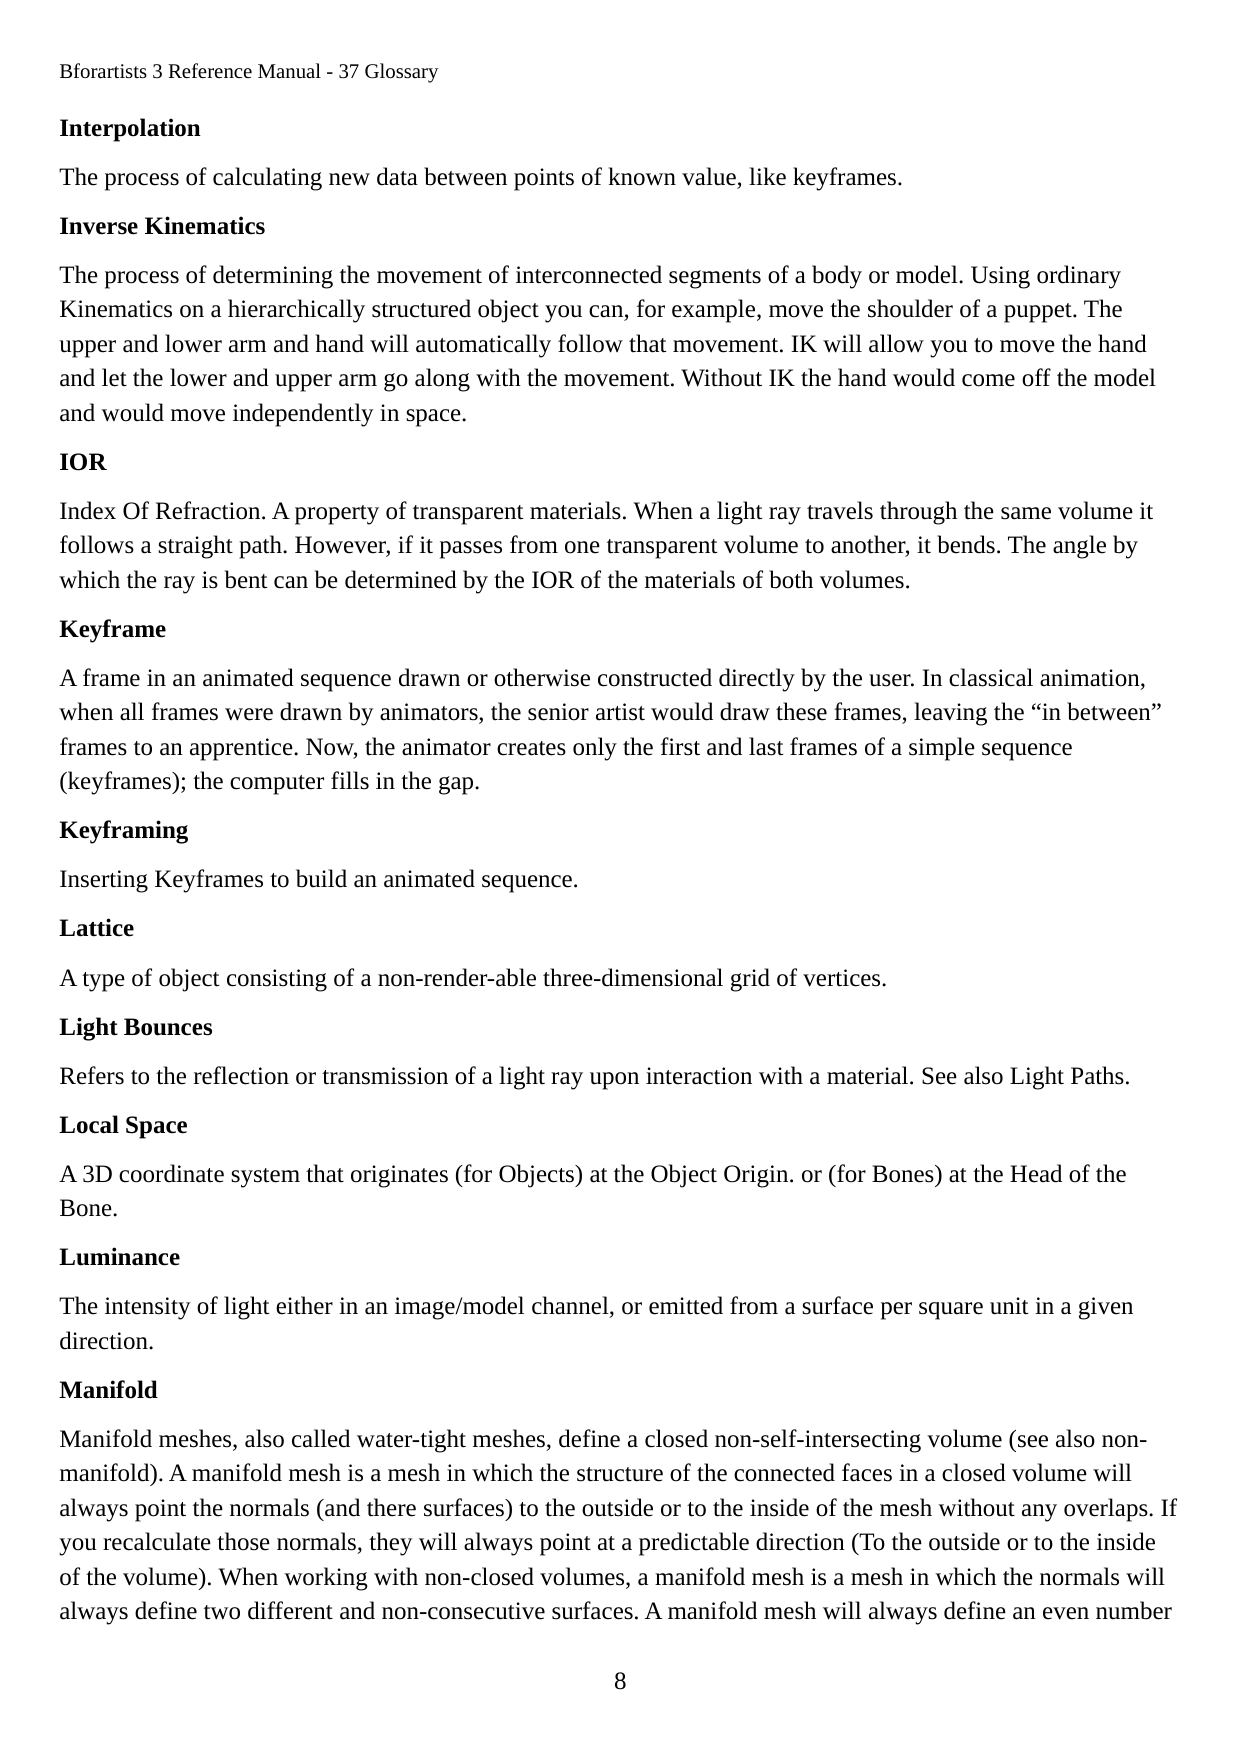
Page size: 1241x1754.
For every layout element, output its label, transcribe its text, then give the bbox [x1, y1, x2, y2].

text Index Of Refraction. A property of transparent materials. When a light ray travels through the same volume it follows a straight path. However, if it passes from one transparent volume to another, it bends. The angle by which the ray is bent can be determined by the IOR of the materials of both volumes. [59, 496, 1181, 593]
text Keyframing [59, 815, 1181, 844]
text Light Bounces [59, 1012, 1181, 1040]
text Keyframe [59, 614, 1181, 643]
text Lattice [59, 913, 1181, 942]
text IOR [59, 447, 1181, 476]
text A 3D coordinate system that originates (for Objects) at the Object Origin. or (for Bones) at the Head of the Bone. [59, 1159, 1181, 1222]
text The process of calculating new data between points of known value, like keyframes. [59, 162, 1181, 190]
text The intensity of light either in an image/model channel, or emitted from a surface per square unit in a given direction. [59, 1291, 1181, 1355]
text Inserting Keyframes to build an animated sequence. [59, 864, 1181, 893]
text A frame in an animated sequence drawn or otherwise constructed directly by the user. In classical animation, when all frames were drawn by animators, the senior artist would draw these frames, leaving the “in between” frames to an apprentice. Now, the animator creates only the first and last frames of a simple sequence (keyframes); the computer fills in the gap. [59, 663, 1181, 795]
text Manifold meshes, also called water-tight meshes, define a closed non-self-intersecting volume (see also non-manifold). A manifold mesh is a mesh in which the structure of the connected faces in a closed volume will always point the normals (and there surfaces) to the outside or to the inside of the mesh without any overlaps. If you recalculate those normals, they will always point at a predictable direction (To the outside or to the inside of the volume). When working with non-closed volumes, a manifold mesh is a mesh in which the normals will always define two different and non-consecutive surfaces. A manifold mesh will always define an even number [59, 1424, 1181, 1625]
text Inverse Kinematics [59, 211, 1181, 239]
text Refers to the reflection or transmission of a light ray upon interaction with a material. See also Light Paths. [59, 1061, 1181, 1089]
text Local Space [59, 1110, 1181, 1138]
text Luminance [59, 1242, 1181, 1271]
text The process of determining the movement of interconnected segments of a body or model. Using ordinary Kinematics on a hierarchically structured object you can, for example, move the shoulder of a puppet. The upper and lower arm and hand will automatically follow that movement. IK will allow you to move the hand and let the lower and upper arm go along with the movement. Without IK the hand would come off the model and would move independently in space. [59, 260, 1181, 426]
text Manifold [59, 1375, 1181, 1404]
text Interpolation [59, 113, 1181, 141]
text A type of object consisting of a non-render-able three-dimensional grid of vertices. [59, 963, 1181, 991]
